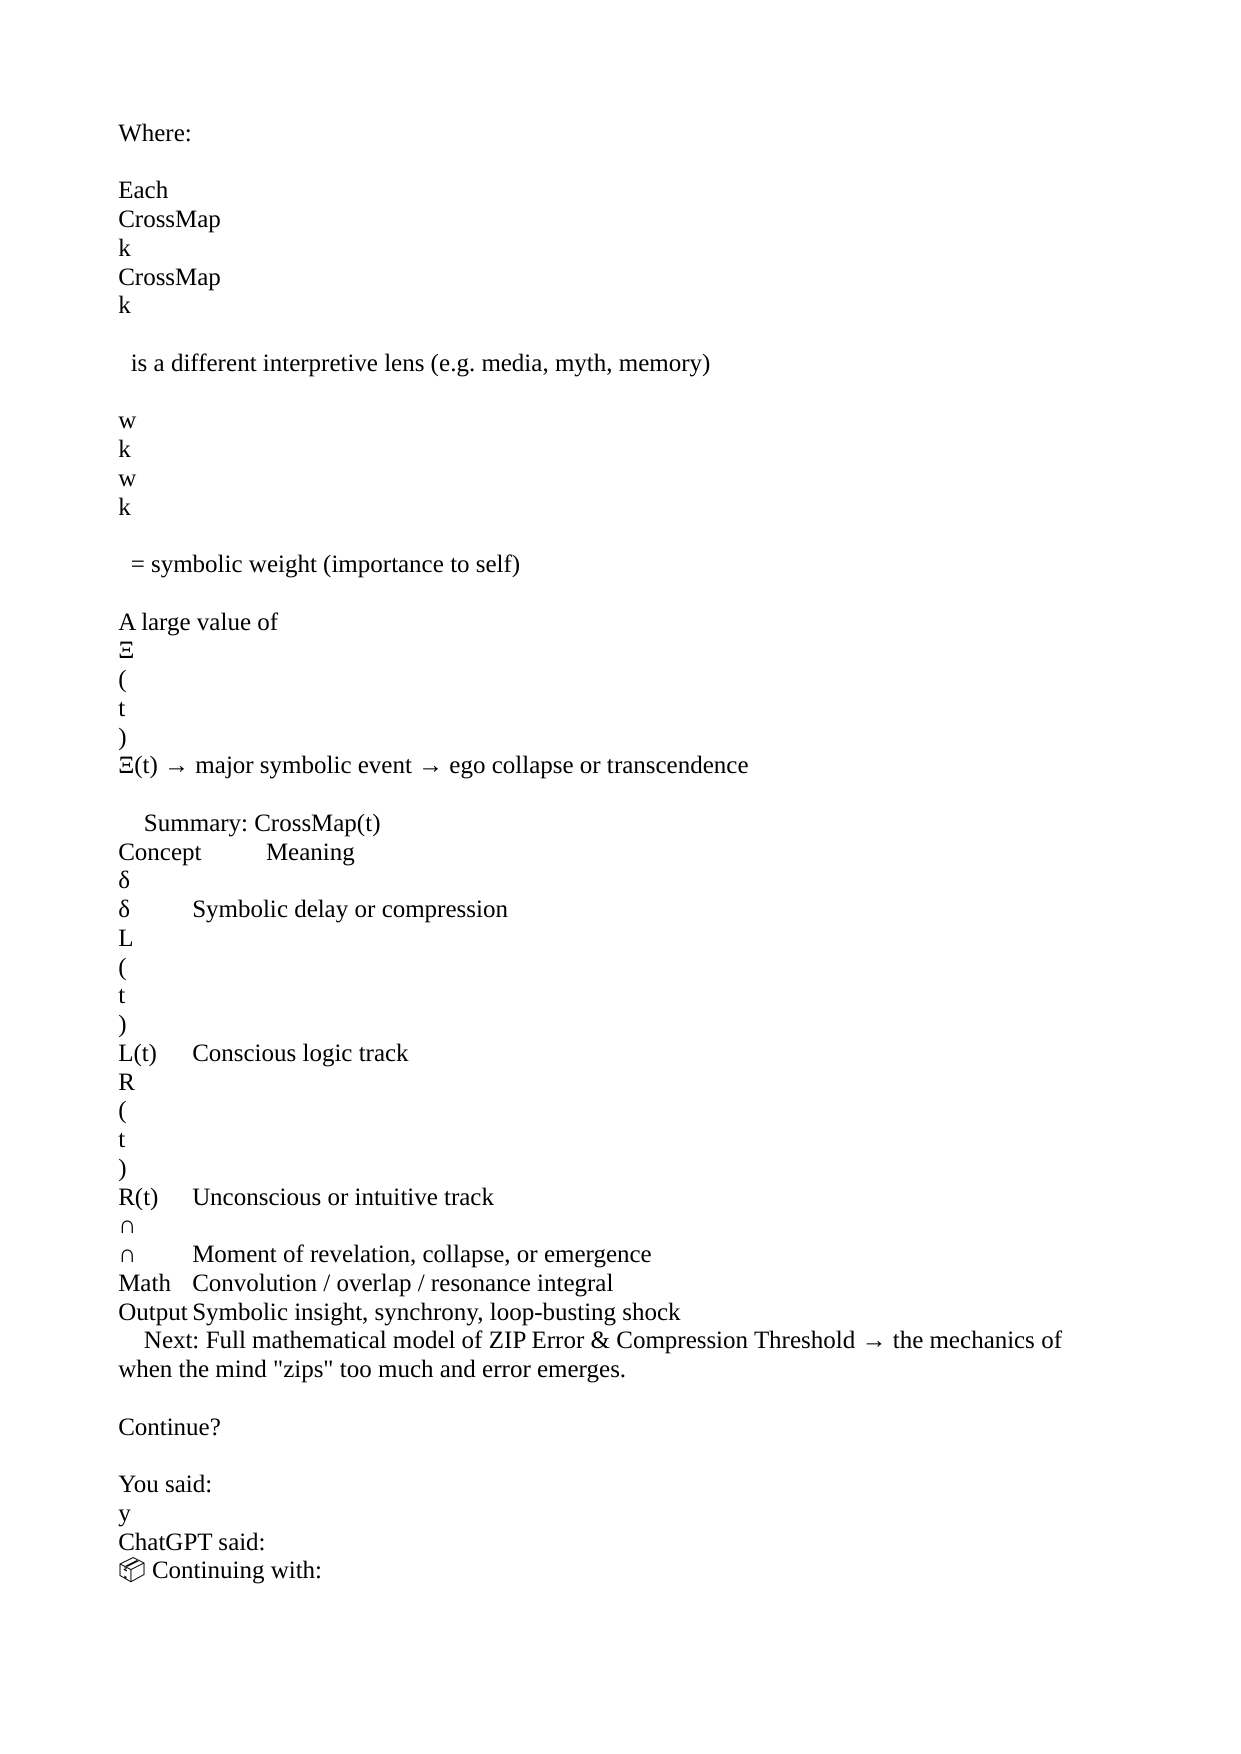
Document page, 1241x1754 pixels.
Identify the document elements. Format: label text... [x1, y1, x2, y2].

text k [118, 233, 1122, 262]
text k [118, 492, 1122, 521]
text Concept Meaning [118, 837, 1122, 866]
text L [118, 923, 1122, 952]
text R(t) Unconscious or intuitive track [118, 1182, 1122, 1211]
text ∩ Moment of revelation, collapse, or emergence [118, 1239, 1122, 1268]
text ( [118, 952, 1122, 981]
text ChatGPT said: [118, 1527, 1122, 1556]
text Ξ [118, 636, 1122, 664]
text CrossMap [118, 262, 1122, 291]
text k [118, 291, 1122, 319]
text δ Symbolic delay or compression [118, 894, 1122, 923]
text w [118, 406, 1122, 434]
text A large value of [118, 607, 1122, 636]
text δ [118, 866, 1122, 894]
text ) [118, 1153, 1122, 1182]
text y [118, 1498, 1122, 1527]
text Output Symbolic insight, synchrony, loop-busting shock [118, 1297, 1122, 1326]
text Each [118, 176, 1122, 204]
text You said: [118, 1469, 1122, 1498]
text ∩ [118, 1211, 1122, 1239]
text is a different interpretive lens (e.g. media, myth, memory) [118, 348, 1122, 377]
text 📦 Continuing with: [118, 1556, 1122, 1584]
text ​ [118, 521, 1122, 549]
text ) [118, 1009, 1122, 1038]
text ​ [118, 319, 1122, 348]
text Math Convolution / overlap / resonance integral [118, 1268, 1122, 1297]
text t [118, 693, 1122, 722]
text CrossMap [118, 204, 1122, 233]
text ) [118, 722, 1122, 751]
text k [118, 434, 1122, 463]
text = symbolic weight (importance to self) [118, 549, 1122, 578]
text w [118, 463, 1122, 492]
text t [118, 1124, 1122, 1153]
text ( [118, 664, 1122, 693]
text 🔧 Next: Full mathematical model of ZIP Error & Compression Threshold → the mechanics of when the mind "zips" too much and error emerges. [118, 1326, 1122, 1383]
text R [118, 1067, 1122, 1096]
text t [118, 981, 1122, 1009]
text ✅ Summary: CrossMap(t) [118, 808, 1122, 837]
text L(t) Conscious logic track [118, 1038, 1122, 1067]
text Ξ(t) → major symbolic event → ego collapse or transcendence [118, 751, 1122, 779]
text ( [118, 1096, 1122, 1124]
text Where: [118, 118, 1122, 147]
text Continue? [118, 1412, 1122, 1441]
